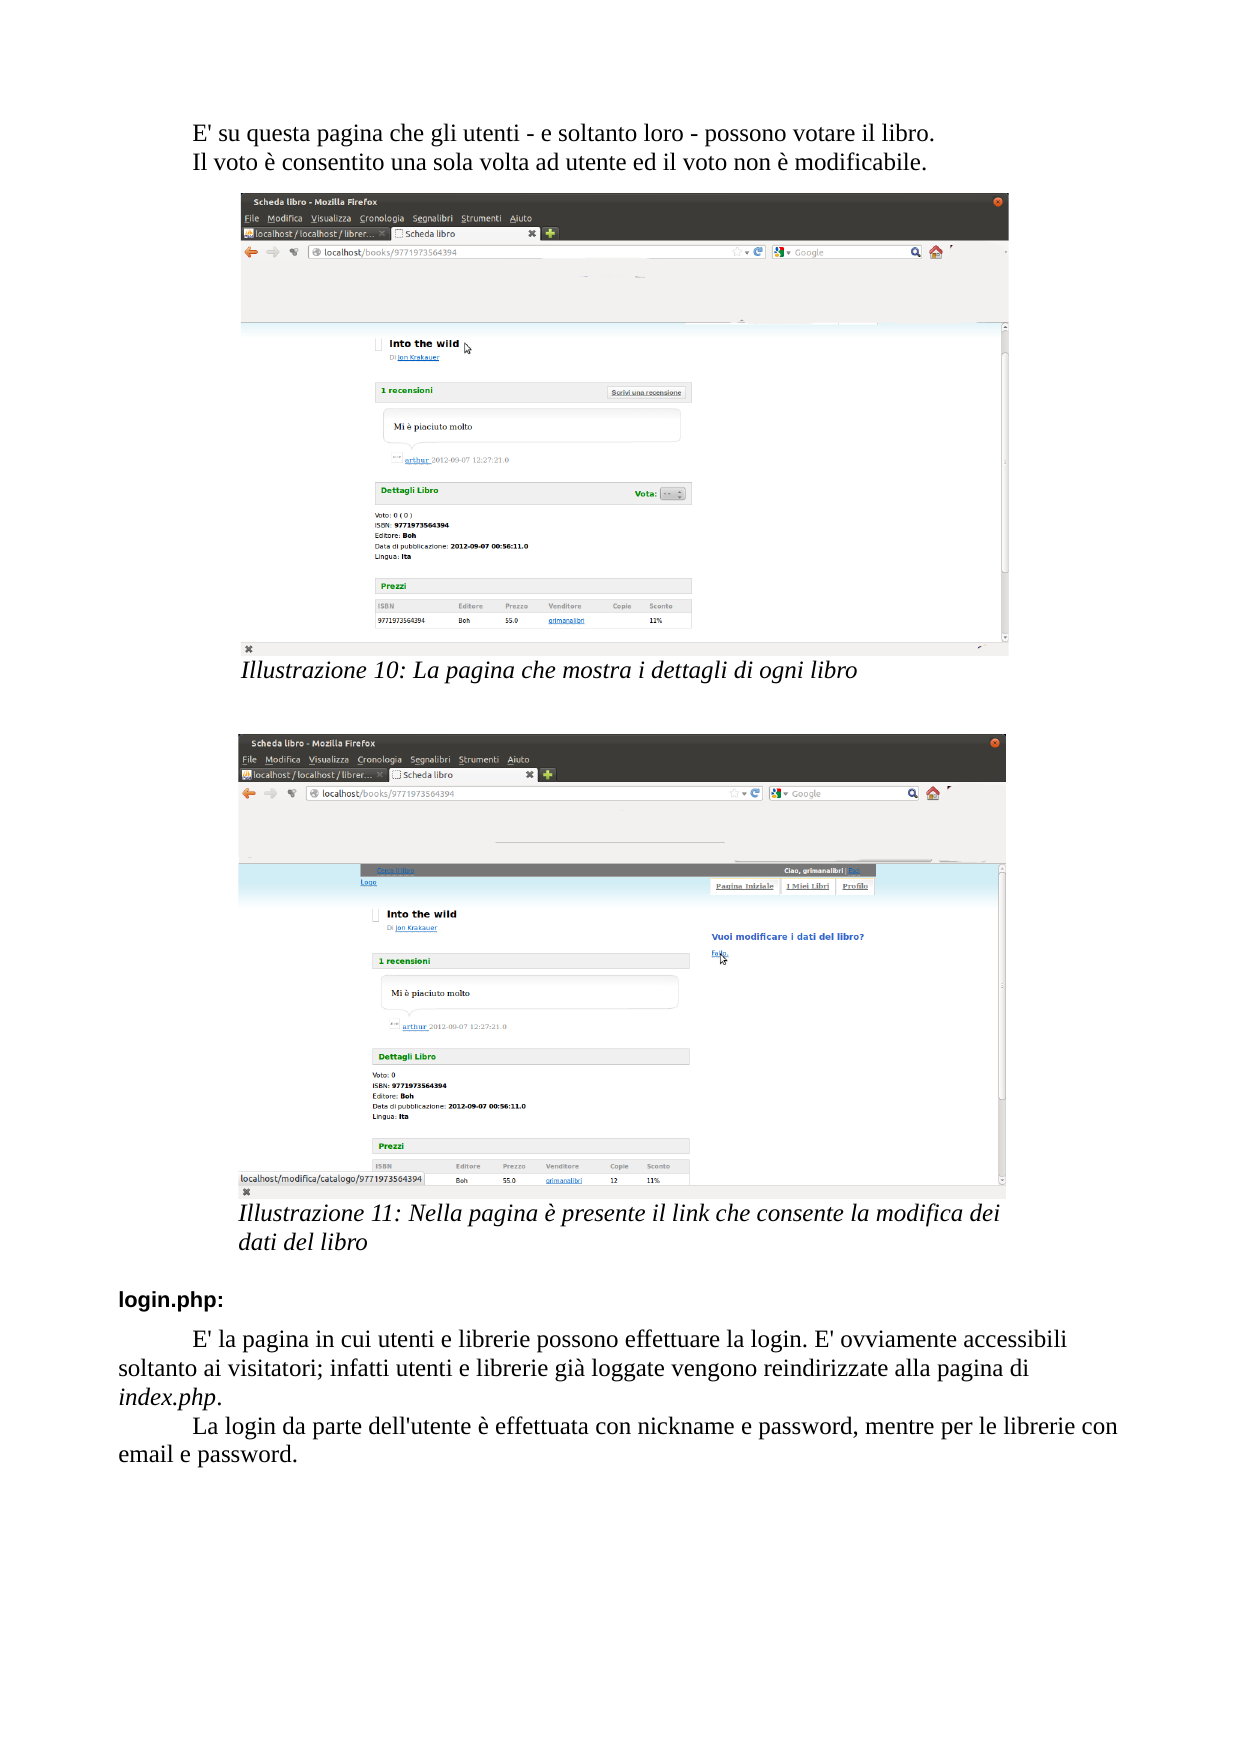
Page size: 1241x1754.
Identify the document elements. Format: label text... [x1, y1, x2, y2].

subtitle login.php: [118, 1287, 1122, 1312]
text Illustrazione 11: Nella pagina è presente il link che consente la modifica dei dati del libro [238, 1199, 1006, 1256]
text Illustrazione 10: La pagina che mostra i dettagli di ogni libro [241, 656, 1008, 684]
picture [240, 193, 1009, 656]
text E' su questa pagina che gli utenti - e soltanto loro - possono votare il libro. [118, 118, 1122, 147]
text E' la pagina in cui utenti e librerie possono effettuare la login. E' ovviamente accessibili soltanto ai visitatori; infatti utenti e librerie già loggate vengono reindirizzate alla pagina di index.php. [118, 1324, 1122, 1411]
picture [238, 734, 1006, 1199]
text La login da parte dell'utente è effettuata con nickname e password, mentre per le librerie con email e password. [118, 1411, 1122, 1468]
text Il voto è consentito una sola volta ad utente ed il voto non è modificabile. [118, 147, 1122, 176]
